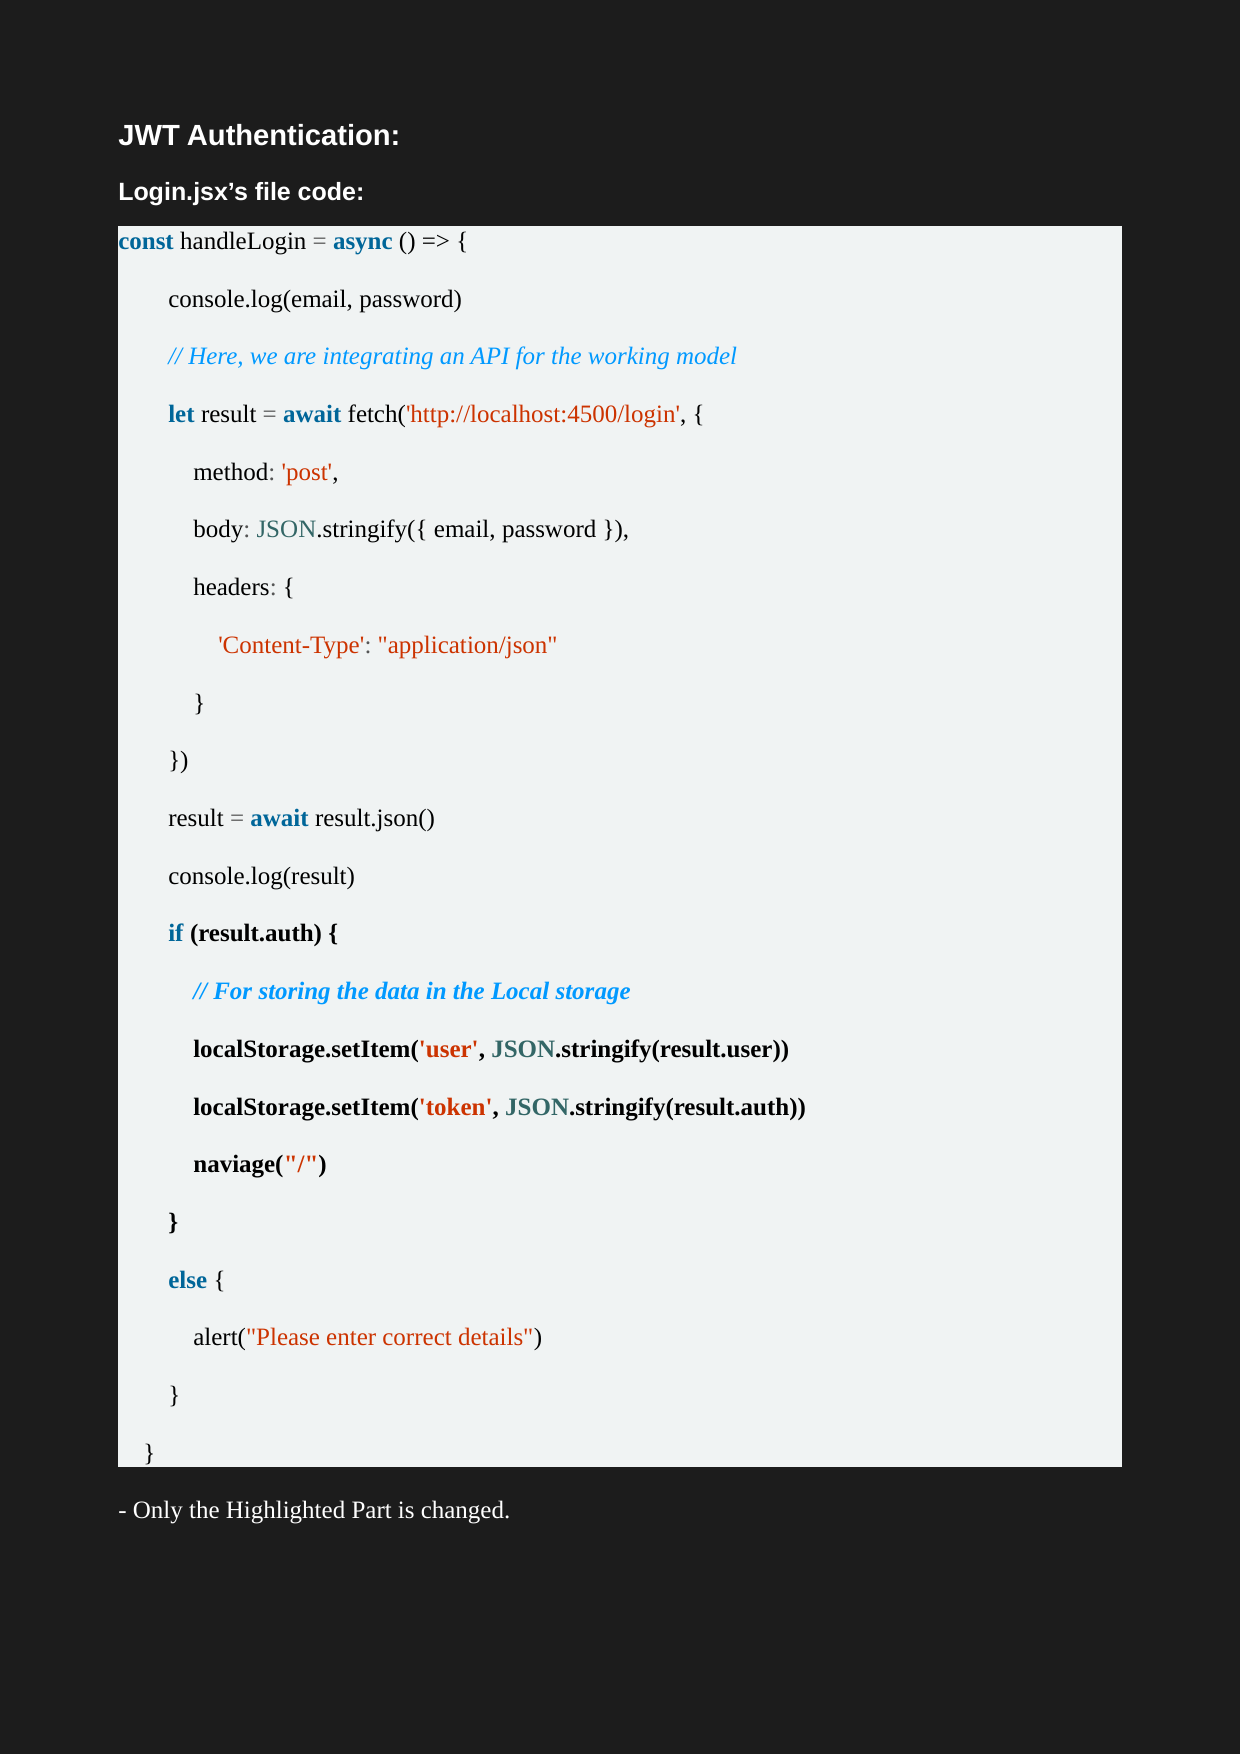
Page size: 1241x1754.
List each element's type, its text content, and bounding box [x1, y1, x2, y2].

text }) [118, 745, 1122, 774]
text else { [118, 1265, 1122, 1293]
text } [118, 1207, 1122, 1236]
text localStorage.setItem('user', JSON.stringify(result.user)) [118, 1034, 1122, 1063]
text method: 'post', [118, 457, 1122, 486]
text } [118, 1438, 1122, 1467]
text console.log(email, password) [118, 284, 1122, 312]
subtitle Login.jsx’s file code: [118, 177, 1122, 205]
text // Here, we are integrating an API for the working model [118, 341, 1122, 370]
text body: JSON.stringify({ email, password }), [118, 514, 1122, 543]
text if (result.auth) { [118, 918, 1122, 947]
text 'Content-Type': "application/json" [118, 630, 1122, 659]
text } [118, 1380, 1122, 1409]
text const handleLogin = async () => { [118, 226, 1122, 255]
text headers: { [118, 572, 1122, 601]
text result = await result.json() [118, 803, 1122, 832]
text naviage("/") [118, 1149, 1122, 1178]
text } [118, 688, 1122, 716]
text alert("Please enter correct details") [118, 1322, 1122, 1351]
subtitle JWT Authentication: [118, 118, 1122, 152]
text localStorage.setItem('token', JSON.stringify(result.auth)) [118, 1092, 1122, 1120]
text - Only the Highlighted Part is changed. [118, 1496, 1122, 1524]
text // For storing the data in the Local storage [118, 976, 1122, 1005]
text console.log(result) [118, 861, 1122, 889]
text let result = await fetch('http://localhost:4500/login', { [118, 399, 1122, 428]
